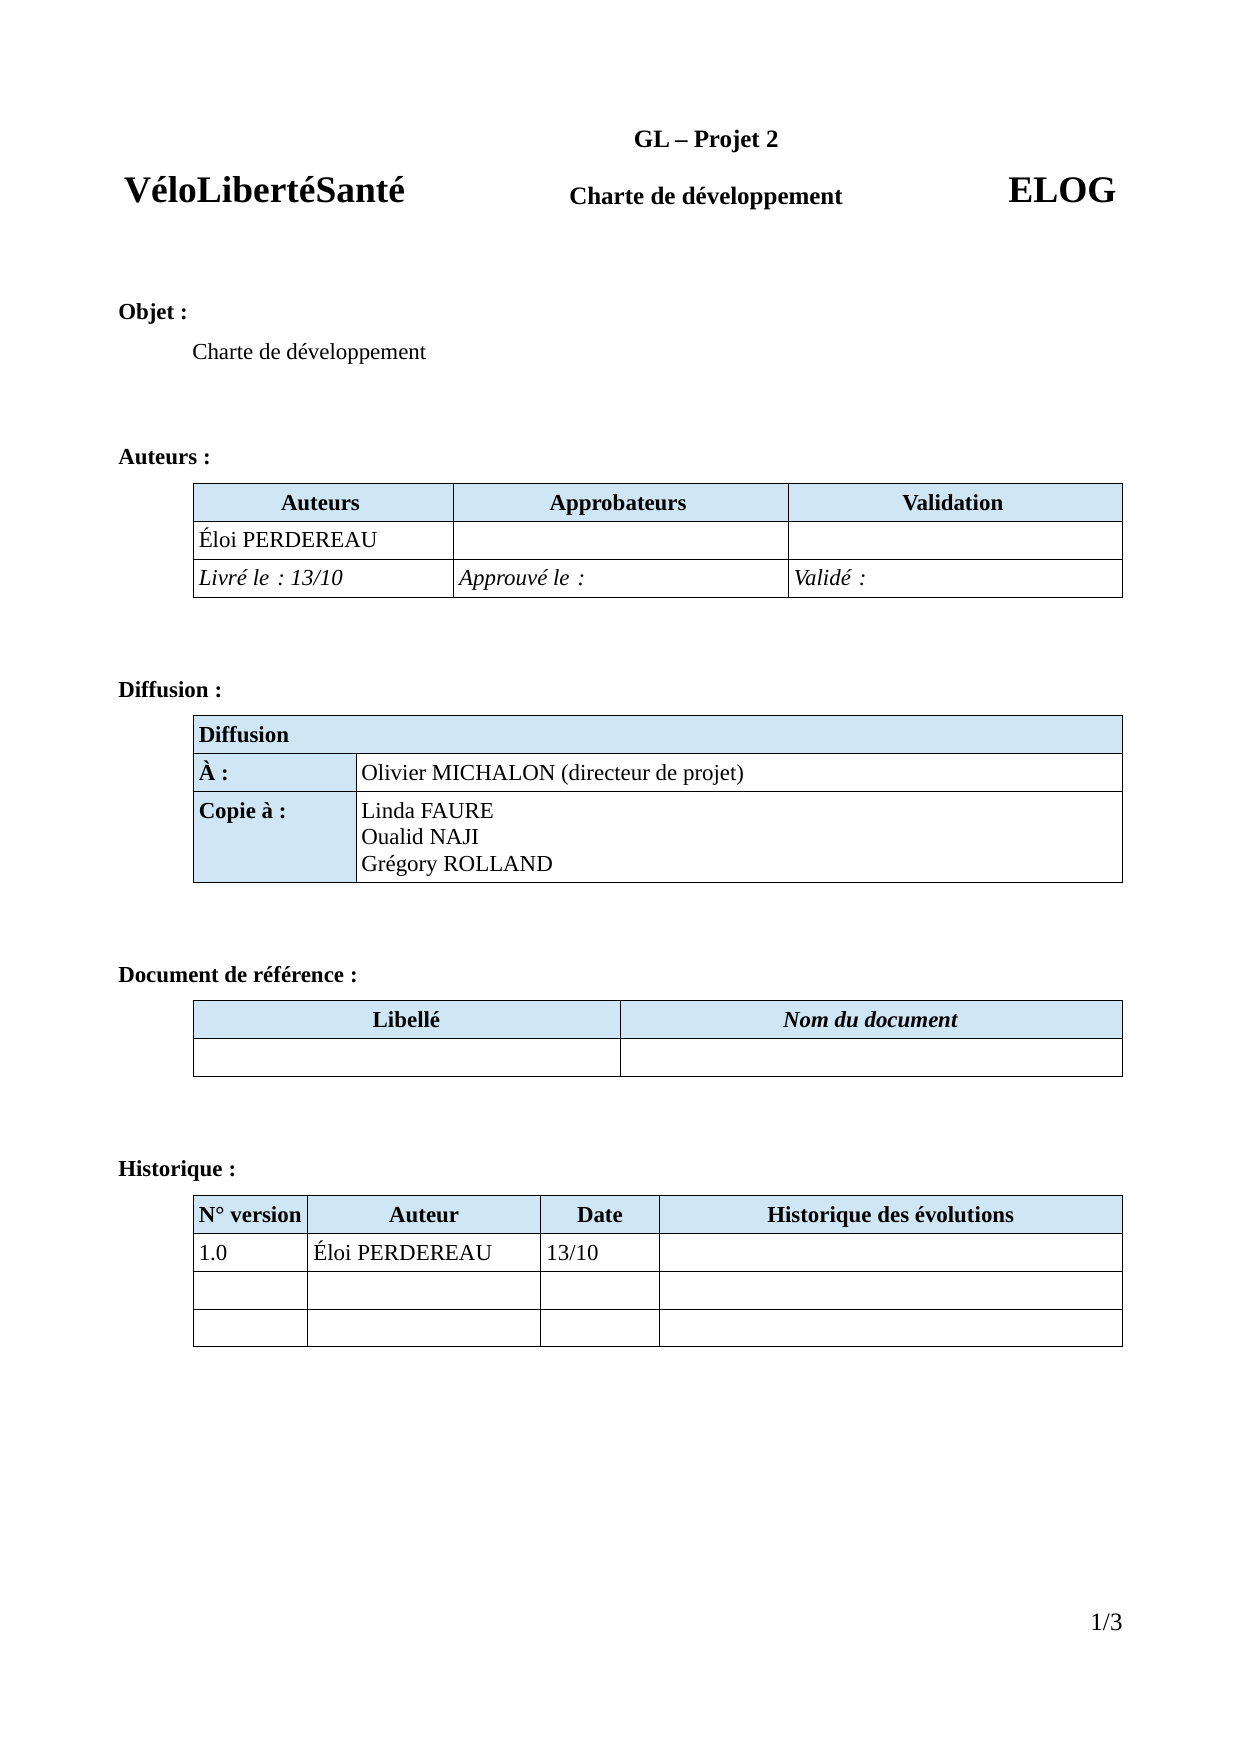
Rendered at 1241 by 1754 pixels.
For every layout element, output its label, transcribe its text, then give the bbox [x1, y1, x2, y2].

table_cell Linda FAURE Oualid NAJI Grégory ROLLAND [357, 792, 1122, 882]
table_header Validation [789, 484, 1122, 521]
table_header Diffusion [194, 716, 1122, 753]
table_header N° version [194, 1196, 307, 1233]
text Objet : [118, 298, 1122, 325]
table_cell 1.0 [194, 1234, 307, 1271]
table_cell Copie à : [194, 792, 356, 882]
table_cell [621, 1039, 1122, 1076]
table_cell Éloi PERDEREAU [308, 1234, 540, 1271]
text Document de référence : [118, 961, 1122, 987]
table_header GL – Projet 2 Charte de développement [418, 118, 994, 259]
text Diffusion : [118, 676, 1122, 702]
table_header Nom du document [621, 1001, 1122, 1038]
text Historique : [118, 1155, 1122, 1182]
table_header Approbateurs [454, 484, 788, 521]
table_cell [660, 1272, 1122, 1308]
table_header Libellé [194, 1001, 620, 1038]
table_cell [541, 1310, 659, 1346]
table_cell [194, 1039, 620, 1076]
table_cell Approuvé le : [454, 560, 788, 597]
text Auteurs : [118, 443, 1122, 470]
table_header Auteurs [194, 484, 453, 521]
table_cell À : [194, 754, 356, 791]
table_cell Livré le : 13/10 [194, 560, 453, 597]
table_cell [454, 522, 788, 559]
table_cell [308, 1272, 540, 1308]
table_header Historique des évolutions [660, 1196, 1122, 1233]
table_cell [308, 1310, 540, 1346]
table_header ELOG [994, 118, 1122, 259]
table_cell [194, 1272, 307, 1308]
table_cell [660, 1310, 1122, 1346]
table_header VéloLibertéSanté [118, 118, 417, 259]
text Charte de développement [118, 338, 1122, 364]
table_cell [194, 1310, 307, 1346]
table_cell Éloi PERDEREAU [194, 522, 453, 559]
table_cell [541, 1272, 659, 1308]
table_cell Validé : [789, 560, 1122, 597]
table_header Auteur [308, 1196, 540, 1233]
table_cell 13/10 [541, 1234, 659, 1271]
table_cell Olivier MICHALON (directeur de projet) [357, 754, 1122, 791]
table_header Date [541, 1196, 659, 1233]
table_cell [660, 1234, 1122, 1271]
table_cell [789, 522, 1122, 559]
